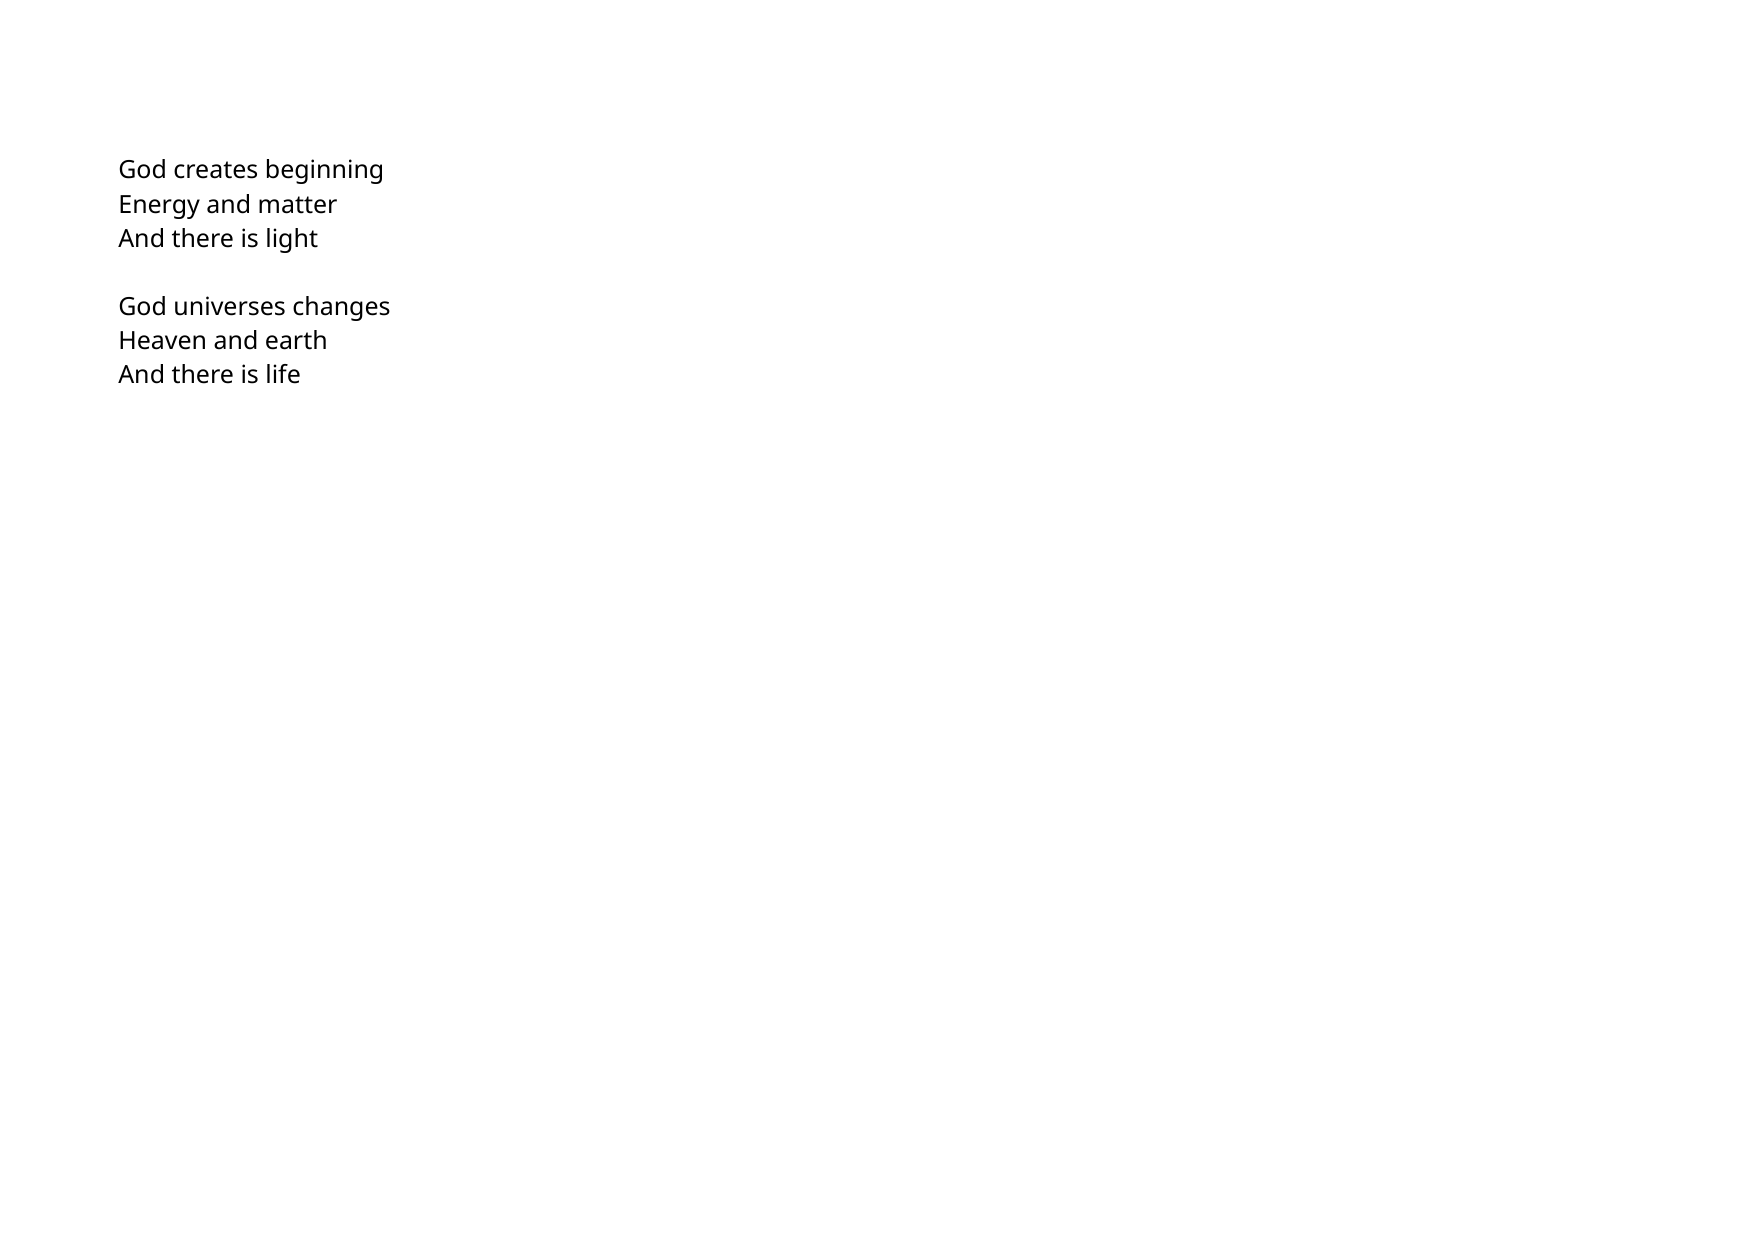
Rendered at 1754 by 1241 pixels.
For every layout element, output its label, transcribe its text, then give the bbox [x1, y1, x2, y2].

text Energy and matter [118, 186, 877, 220]
text And there is life [118, 357, 877, 391]
text God universes changes [118, 288, 877, 322]
text And there is light [118, 220, 877, 254]
text God creates beginning [118, 152, 877, 186]
text Heaven and earth [118, 322, 877, 357]
